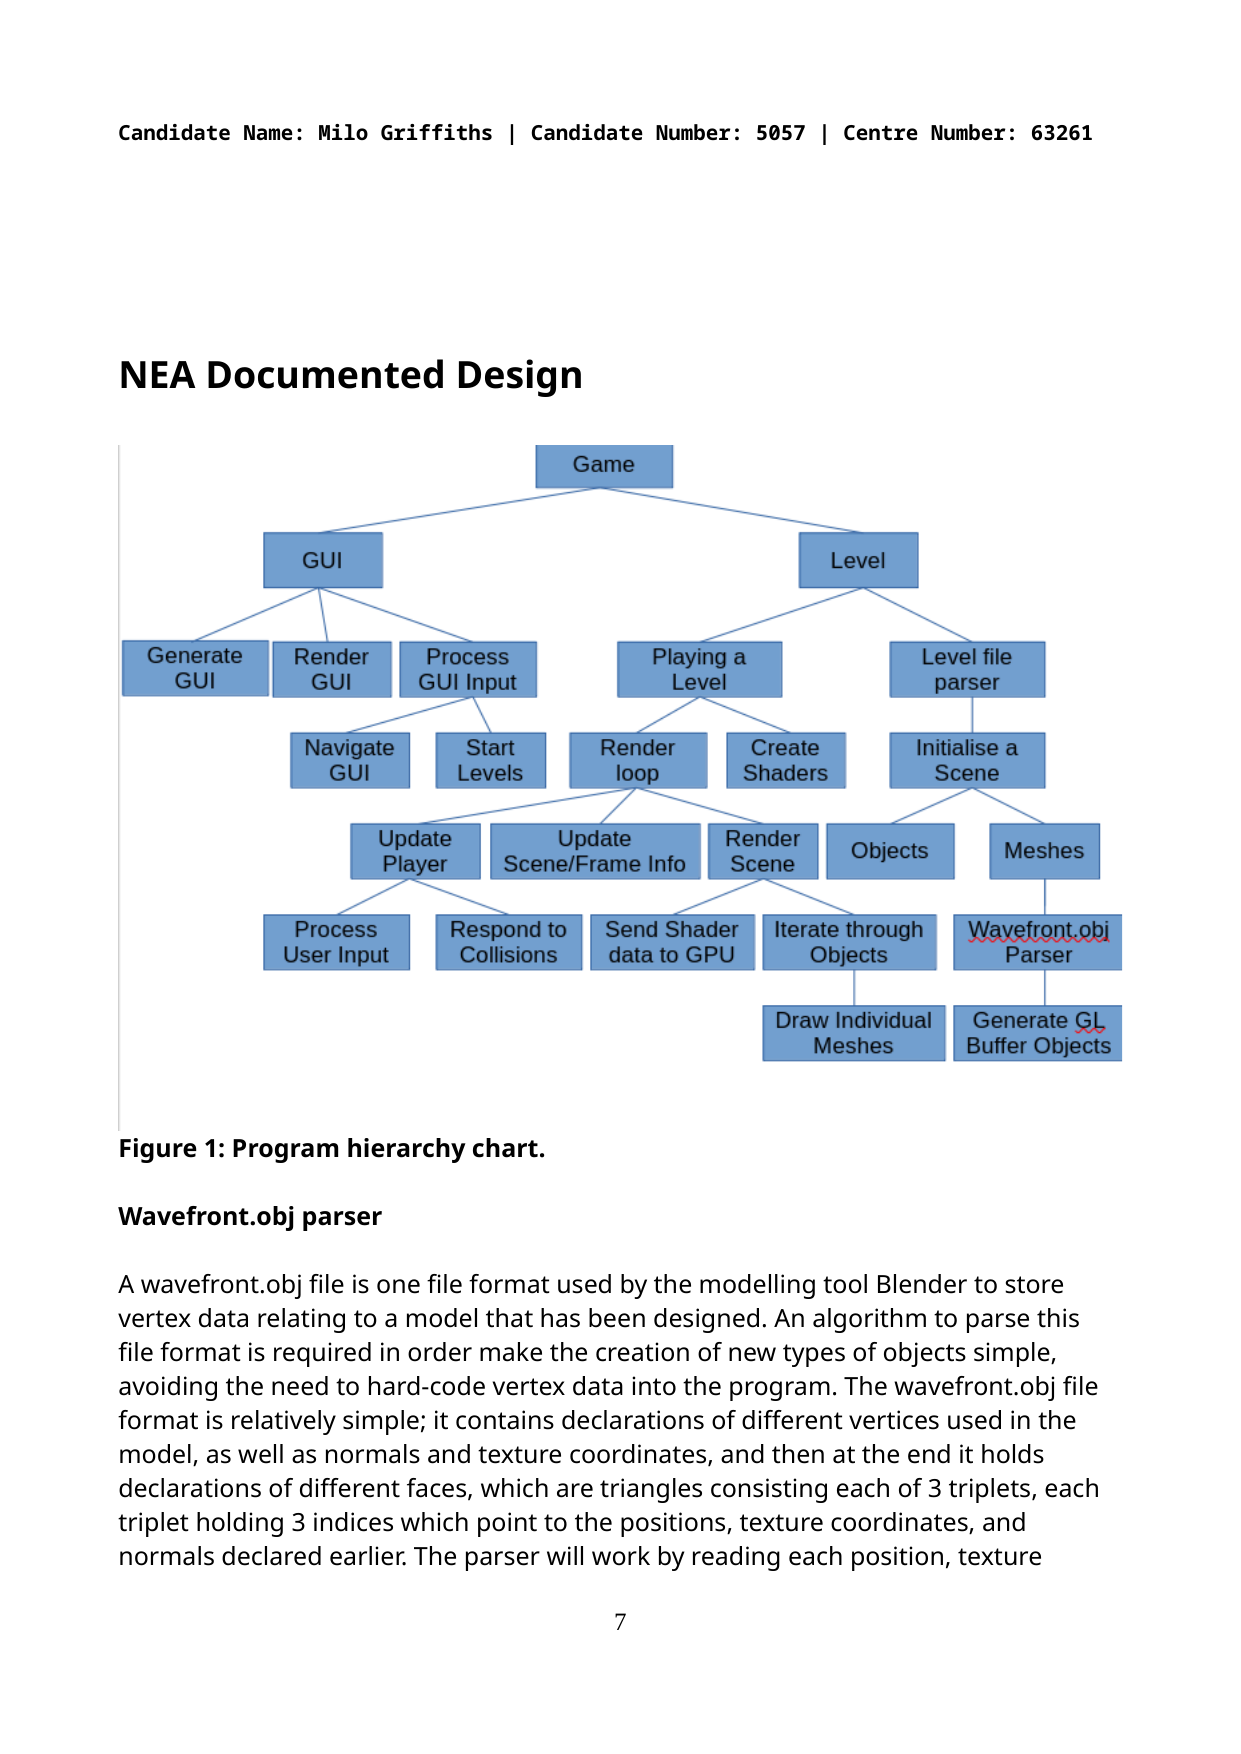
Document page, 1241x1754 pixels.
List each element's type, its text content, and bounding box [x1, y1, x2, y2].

text NEA Documented Design [118, 348, 1122, 399]
text Figure 1: Program hierarchy chart. [118, 1131, 1122, 1164]
text Wavefront.obj parser [118, 1198, 1122, 1232]
picture [118, 445, 1123, 1131]
text [118, 428, 1122, 445]
text A wavefront.obj file is one file format used by the modelling tool Blender to store vertex data relating to a model that has been designed. An algorithm to parse this file format is required in order make the creation of new types of objects simple, avoiding the need to hard-code vertex data into the program. The wavefront.obj file format is relatively simple; it contains declarations of different vertices used in the model, as well as normals and texture coordinates, and then at the end it holds declarations of different faces, which are triangles consisting each of 3 triplets, each triplet holding 3 indices which point to the positions, texture coordinates, and normals declared earlier. The parser will work by reading each position, texture [118, 1267, 1122, 1573]
